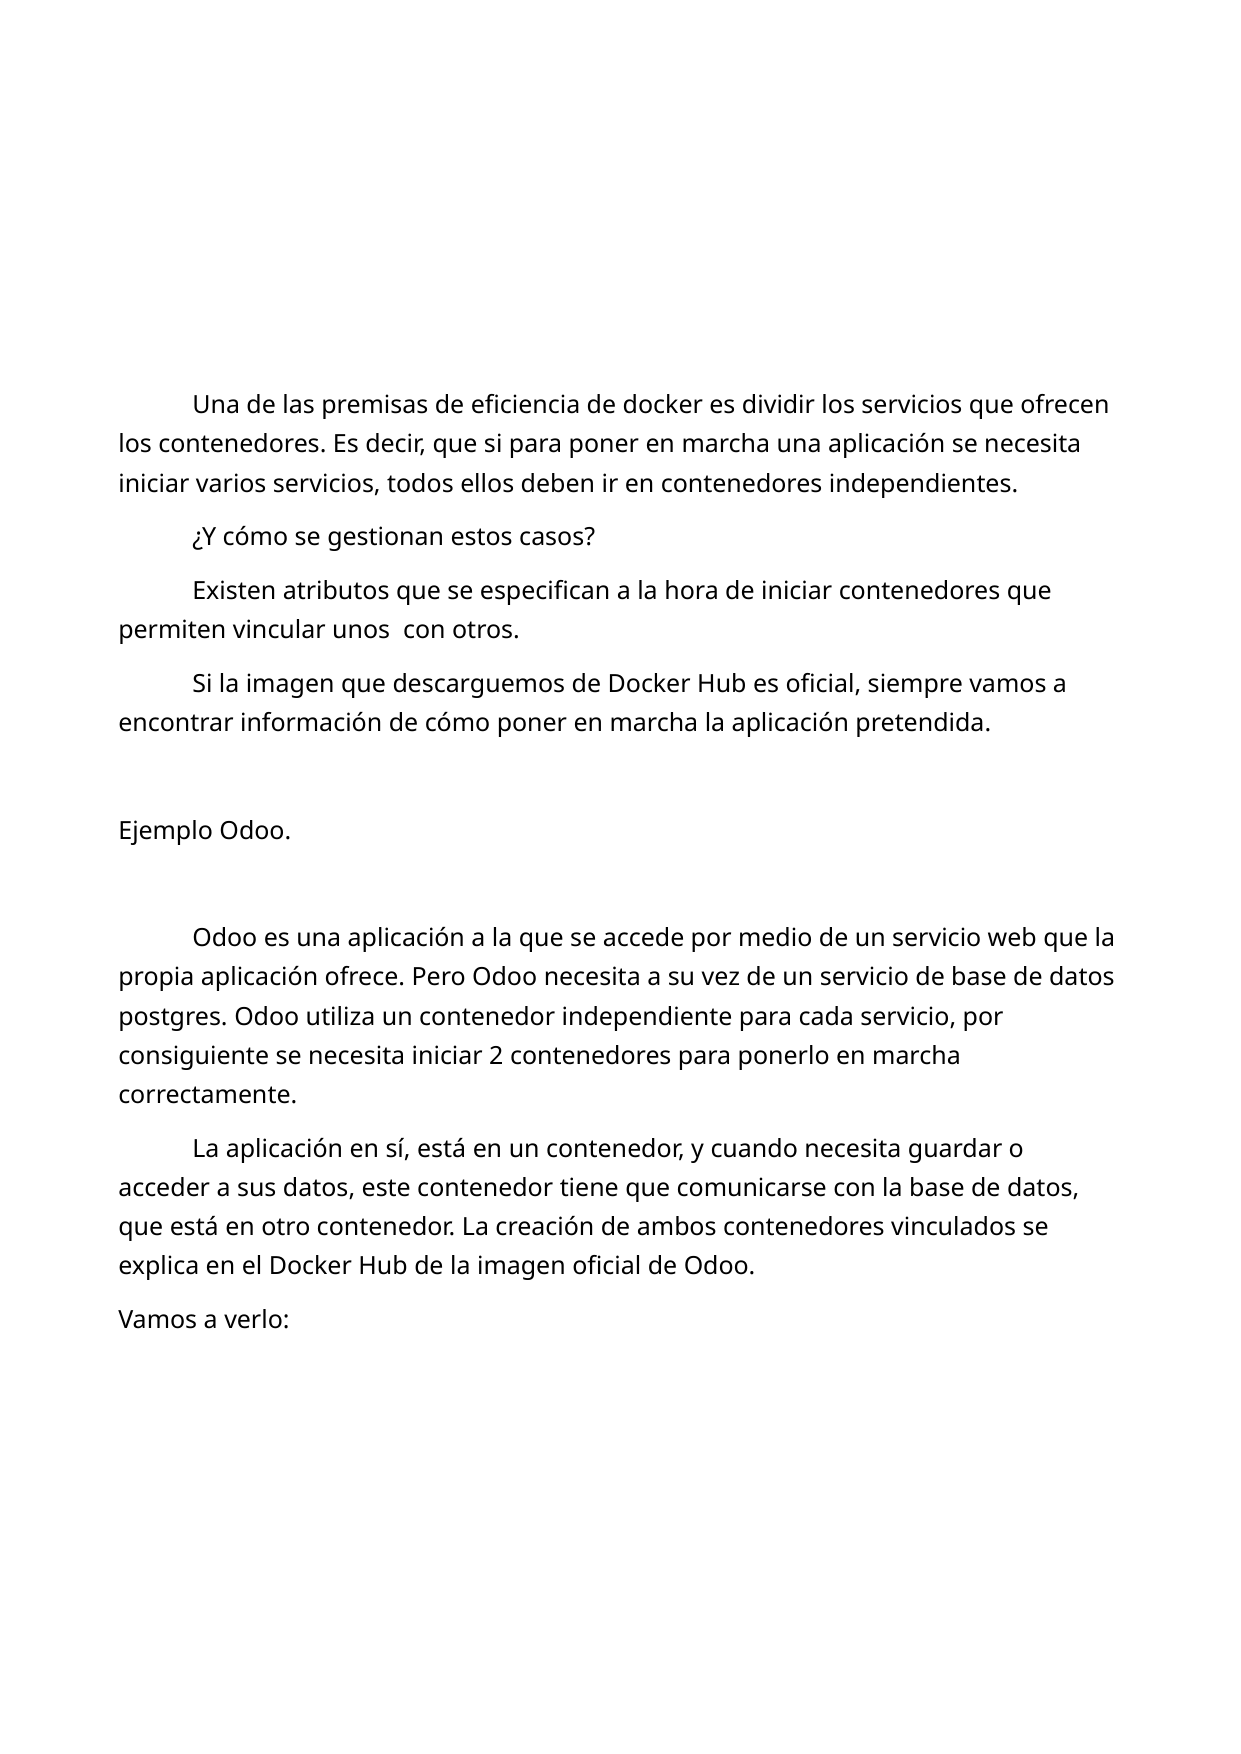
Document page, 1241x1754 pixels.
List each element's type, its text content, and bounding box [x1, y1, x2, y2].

text Vamos a verlo: [118, 1301, 1122, 1336]
text Ejemplo Odoo. [118, 812, 1122, 846]
text Una de las premisas de eficiencia de docker es dividir los servicios que ofrecen los contenedores. Es decir, que si para poner en marcha una aplicación se necesita iniciar varios servicios, todos ellos deben ir en contenedores independientes. [118, 387, 1122, 499]
text Existen atributos que se especifican a la hora de iniciar contenedores que permiten vincular unos con otros. [118, 573, 1122, 646]
text La aplicación en sí, está en un contenedor, y cuando necesita guardar o acceder a sus datos, este contenedor tiene que comunicarse con la base de datos, que está en otro contenedor. La creación de ambos contenedores vinculados se explica en el Docker Hub de la imagen oficial de Odoo. [118, 1130, 1122, 1282]
text Odoo es una aplicación a la que se accede por medio de un servicio web que la propia aplicación ofrece. Pero Odoo necesita a su vez de un servicio de base de datos postgres. Odoo utiliza un contenedor independiente para cada servicio, por consiguiente se necesita iniciar 2 contenedores para ponerlo en marcha correctamente. [118, 920, 1122, 1111]
text ¿Y cómo se gestionan estos casos? [118, 519, 1122, 553]
text Si la imagen que descarguemos de Docker Hub es oficial, siempre vamos a encontrar información de cómo poner en marcha la aplicación pretendida. [118, 666, 1122, 739]
